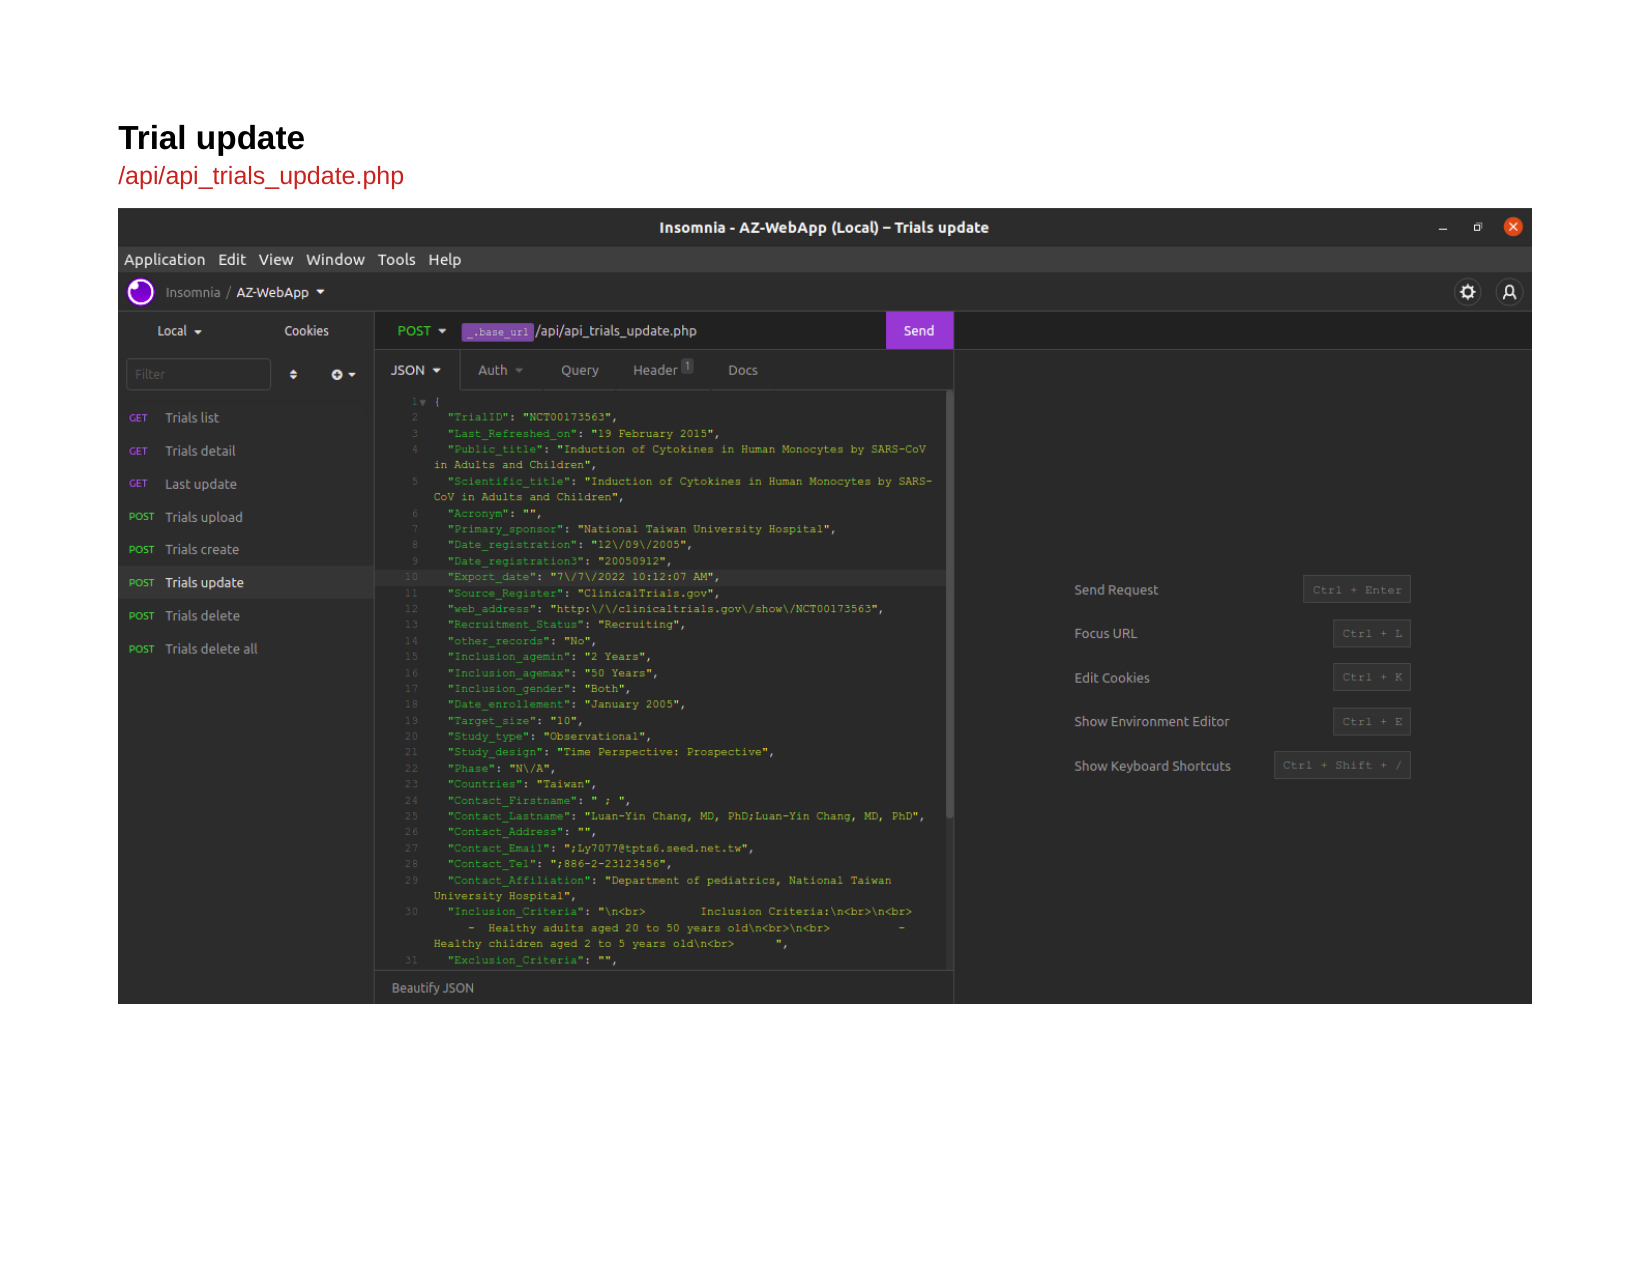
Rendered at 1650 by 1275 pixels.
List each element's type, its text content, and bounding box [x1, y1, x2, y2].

picture [118, 208, 1532, 1004]
text Trial update /api/api_trials_update.php [118, 118, 1532, 189]
